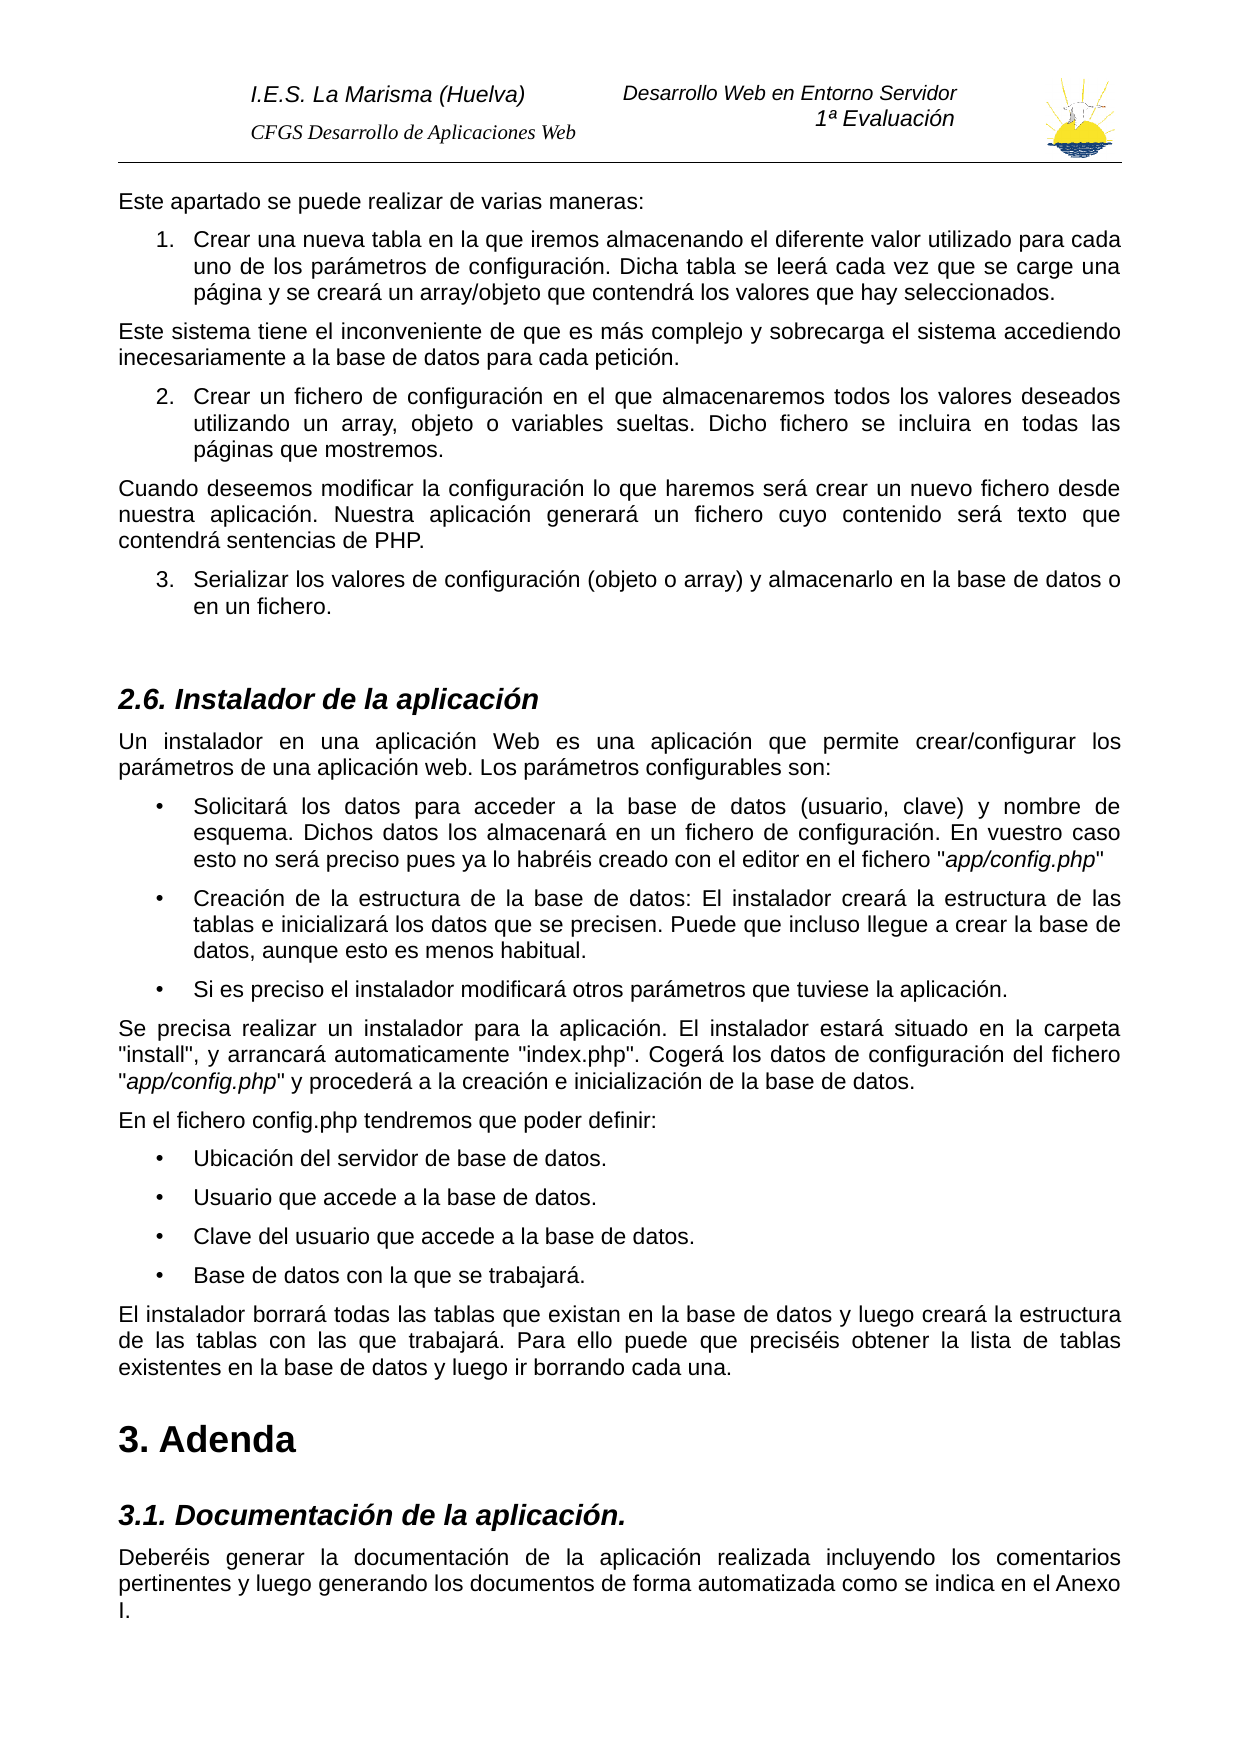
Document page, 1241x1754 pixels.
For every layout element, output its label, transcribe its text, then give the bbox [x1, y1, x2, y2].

list Clave del usuario que accede a la base de datos. [156, 1223, 1122, 1249]
list Si es preciso el instalador modificará otros parámetros que tuviese la aplicación. [156, 976, 1122, 1002]
list Ubicación del servidor de base de datos. [156, 1145, 1122, 1172]
text Este apartado se puede realizar de varias maneras: [118, 188, 1122, 214]
list Solicitará los datos para acceder a la base de datos (usuario, clave) y nombre de esquema. Dichos datos los almacenará en un fichero de configuración. En vuestro caso esto no será preciso pues ya lo habréis creado con el editor en el fichero "app/config.php" [156, 793, 1122, 872]
list Serializar los valores de configuración (objeto o array) y almacenarlo en la base de datos o en un fichero. [156, 566, 1122, 619]
text Un instalador en una aplicación Web es una aplicación que permite crear/configurar los parámetros de una aplicación web. Los parámetros configurables son: [118, 728, 1122, 781]
subtitle 3. Adenda [118, 1417, 1122, 1461]
list Creación de la estructura de la base de datos: El instalador creará la estructura de las tablas e inicializará los datos que se precisen. Puede que incluso llegue a crear la base de datos, aunque esto es menos habitual. [156, 884, 1122, 964]
text Se precisa realizar un instalador para la aplicación. El instalador estará situado en la carpeta "install", y arrancará automaticamente "index.php". Cogerá los datos de configuración del fichero "app/config.php" y procederá a la creación e inicialización de la base de datos. [118, 1015, 1122, 1094]
text El instalador borrará todas las tablas que existan en la base de datos y luego creará la estructura de las tablas con las que trabajará. Para ello puede que preciséis obtener la lista de tablas existentes en la base de datos y luego ir borrando cada una. [118, 1301, 1122, 1380]
text En el fichero config.php tendremos que poder definir: [118, 1107, 1122, 1133]
list Usuario que accede a la base de datos. [156, 1184, 1122, 1211]
text Cuando deseemos modificar la configuración lo que haremos será crear un nuevo fichero desde nuestra aplicación. Nuestra aplicación generará un fichero cuyo contenido será texto que contendrá sentencias de PHP. [118, 475, 1122, 554]
text Deberéis generar la documentación de la aplicación realizada incluyendo los comentarios pertinentes y luego generando los documentos de forma automatizada como se indica en el Anexo I. [118, 1544, 1122, 1623]
text Este sistema tiene el inconveniente de que es más complejo y sobrecarga el sistema accediendo inecesariamente a la base de datos para cada petición. [118, 318, 1122, 371]
subtitle 3.1. Documentación de la aplicación. [118, 1498, 1122, 1532]
list Crear una nueva tabla en la que iremos almacenando el diferente valor utilizado para cada uno de los parámetros de configuración. Dicha tabla se leerá cada vez que se carge una página y se creará un array/objeto que contendrá los valores que hay seleccionados. [156, 226, 1122, 306]
list Base de datos con la que se trabajará. [156, 1262, 1122, 1288]
subtitle 2.6. Instalador de la aplicación [118, 682, 1122, 715]
list Crear un fichero de configuración en el que almacenaremos todos los valores deseados utilizando un array, objeto o variables sueltas. Dicho fichero se incluira en todas las páginas que mostremos. [156, 383, 1122, 462]
